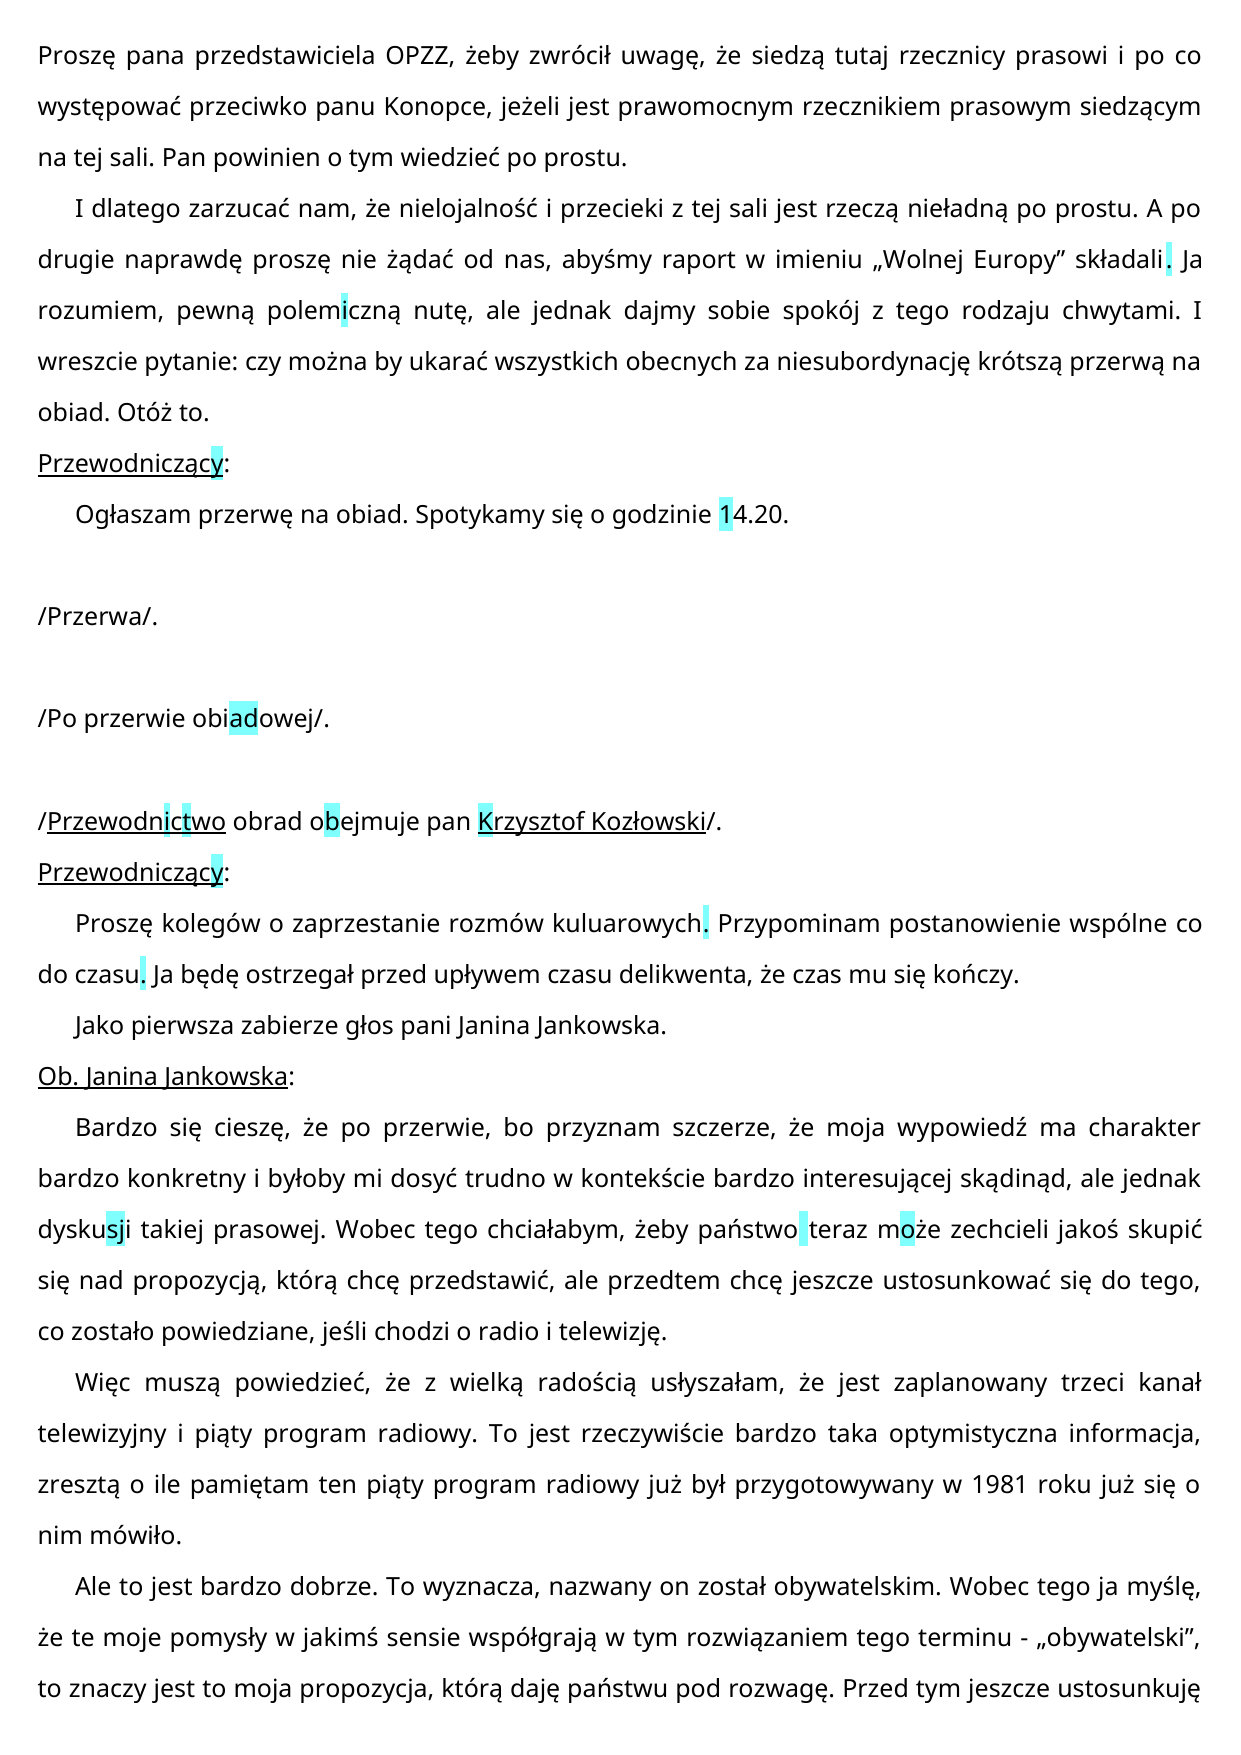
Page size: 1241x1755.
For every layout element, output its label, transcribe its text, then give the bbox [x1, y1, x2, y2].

text /Przewodnictwo obrad obejmuje pan Krzysztof Kozłowski/. [37, 803, 1203, 837]
text Ob. Janina Jankowska: [37, 1058, 1203, 1092]
text Więc muszą powiedzieć, że z wielką radością usłyszałam, że jest zaplanowany trzeci kanał telewizyjny i piąty program radiowy. To jest rzeczywiście bardzo taka optymistyczna informacja, zresztą o ile pamiętam ten piąty program radiowy już był przygotowywany w 1981 roku już się o nim mówiło. [37, 1364, 1203, 1552]
text Bardzo się cieszę, że po przerwie, bo przyznam szczerze, że moja wypowiedź ma charakter bardzo konkretny i byłoby mi dosyć trudno w kontekście bardzo interesującej skądinąd, ale jednak dyskusji takiej prasowej. Wobec tego chciałabym, żeby państwo teraz może zechcieli jakoś skupić się nad propozycją, którą chcę przedstawić, ale przedtem chcę jeszcze ustosunkować się do tego, co zostało powiedziane, jeśli chodzi o radio i telewizję. [37, 1109, 1203, 1348]
text Proszę kolegów o zaprzestanie rozmów kuluarowych. Przypominam postanowienie wspólne co do czasu. Ja będę ostrzegał przed upływem czasu delikwenta, że czas mu się kończy. [37, 905, 1203, 990]
text Proszę pana przedstawiciela OPZZ, żeby zwrócił uwagę, że siedzą tutaj rzecznicy prasowi i po co występować przeciwko panu Konopce, jeżeli jest prawomocnym rzecznikiem prasowym siedzącym na tej sali. Pan powinien o tym wiedzieć po prostu. [37, 37, 1203, 174]
text Jako pierwsza zabierze głos pani Janina Jankowska. [37, 1007, 1203, 1041]
text /Po przerwie obiadowej/. [37, 701, 228, 735]
text /Przerwa/. [37, 599, 1203, 633]
text I dlatego zarzucać nam, że nielojalność i przecieki z tej sali jest rzeczą nieładną po prostu. A po drugie naprawdę proszę nie żądać od nas, abyśmy raport w imieniu „Wolnej Europy” składali. Ja rozumiem, pewną polemiczną nutę, ale jednak dajmy sobie spokój z tego rodzaju chwytami. I wreszcie pytanie: czy można by ukarać wszystkich obecnych za niesubordynację krótszą przerwą na obiad. Otóż to. [37, 191, 1203, 429]
text /Po przerwie obiadowej/. [259, 701, 1203, 735]
text Przewodniczący: [37, 854, 1203, 888]
text Ale to jest bardzo dobrze. To wyznacza, nazwany on został obywatelskim. Wobec tego ja myślę, że te moje pomysły w jakimś sensie współgrają w tym rozwiązaniem tego terminu - „obywatelski”, to znaczy jest to moja propozycja, którą daję państwu pod rozwagę. Przed tym jeszcze ustosunkuję [37, 1569, 1203, 1705]
text Ogłaszam przerwę na obiad. Spotykamy się o godzinie 14.20. [37, 497, 1203, 531]
text Przewodniczący: [37, 446, 1203, 480]
